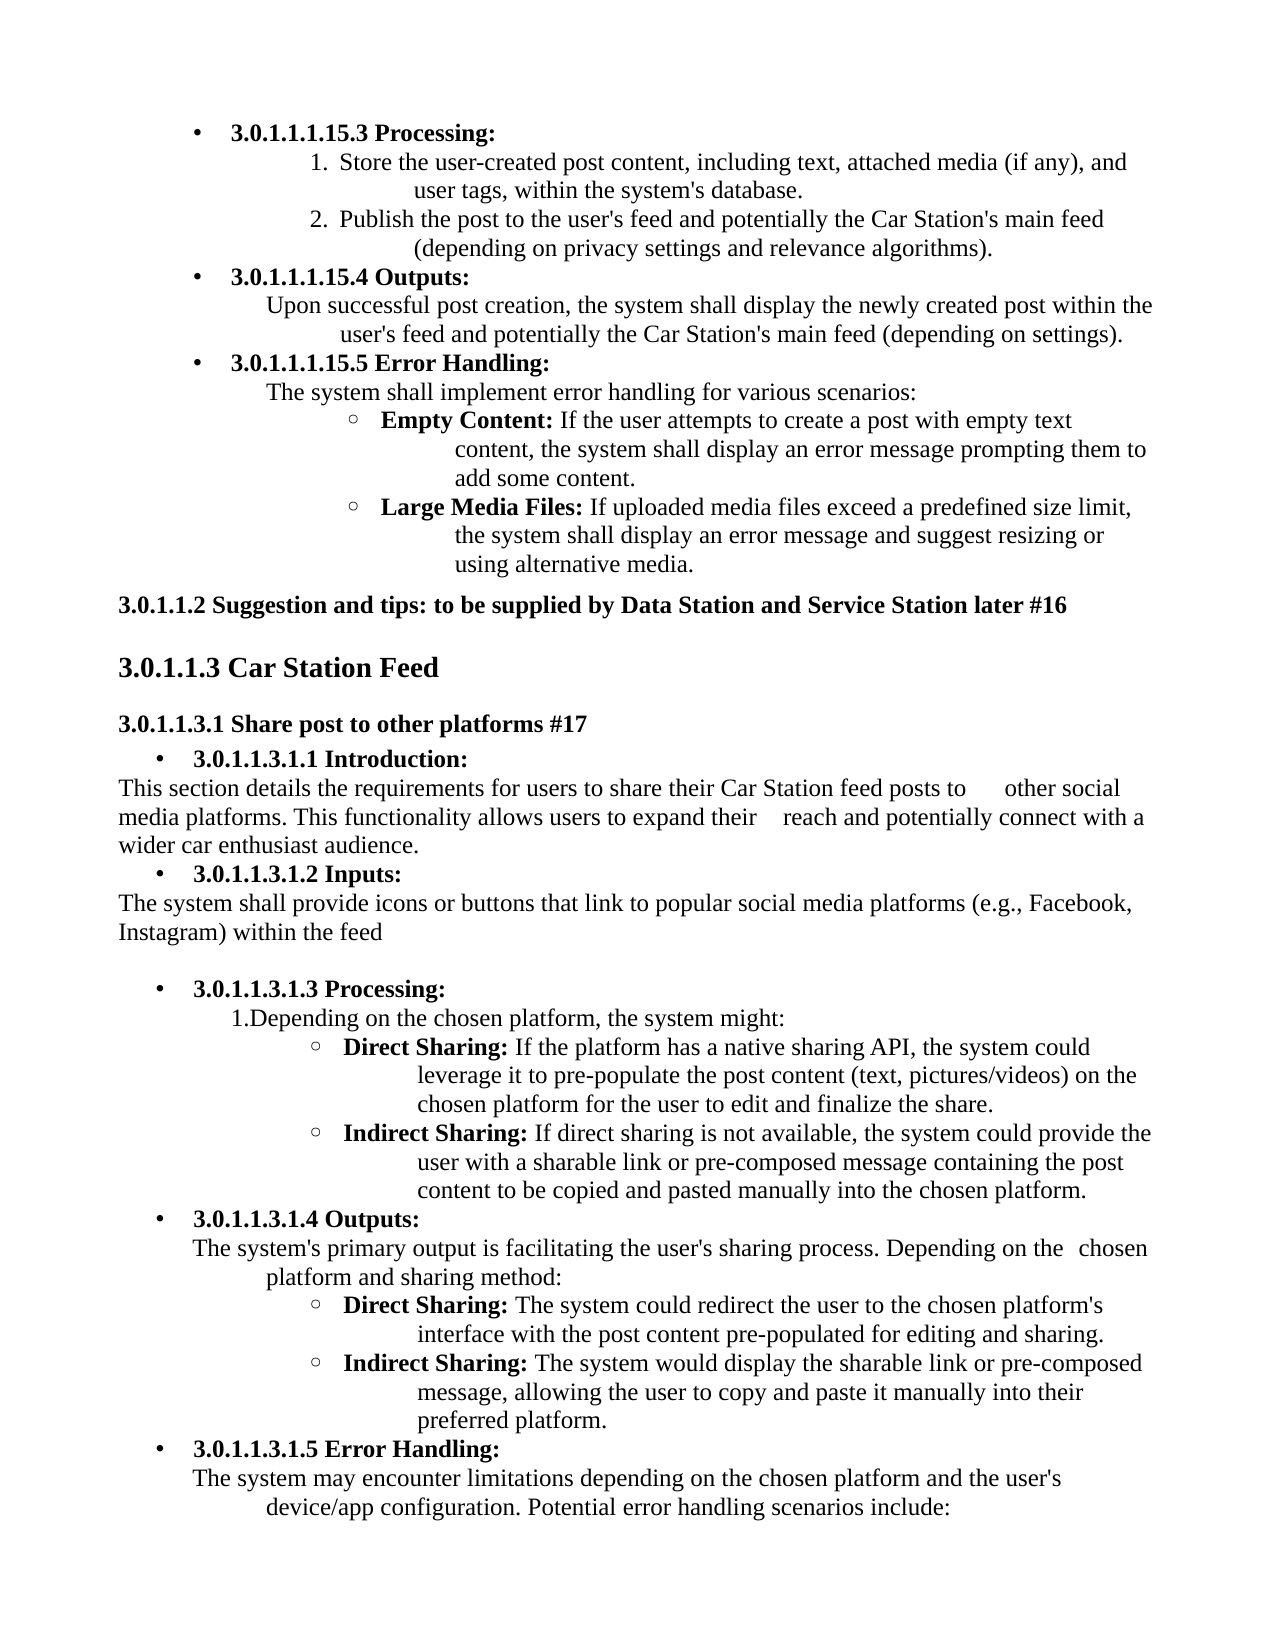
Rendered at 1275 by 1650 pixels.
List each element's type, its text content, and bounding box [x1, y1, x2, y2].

text The system may encounter limitations depending on the chosen platform and the user's device/app configuration. Potential error handling scenarios include: [192, 1463, 1157, 1520]
text This section details the requirements for users to share their Car Station feed posts to other social media platforms. This functionality allows users to expand their reach and potentially connect with a wider car enthusiast audience. [118, 773, 1157, 859]
list Depending on the chosen platform, the system might: [118, 1003, 1157, 1032]
list Empty Content: If the user attempts to create a post with empty text content, the system shall display an error message prompting them to add some content. [343, 406, 1157, 492]
list Publish the post to the user's feed and potentially the Car Station's main feed (depending on privacy settings and relevance algorithms). [309, 204, 1157, 262]
list Indirect Sharing: If direct sharing is not available, the system could provide the user with a sharable link or pre-composed message containing the post content to be copied and pasted manually into the chosen platform. [306, 1118, 1157, 1204]
subtitle 3.0.1.1.2 Suggestion and tips: to be supplied by Data Station and Service Station later #16 [118, 591, 1157, 619]
list Indirect Sharing: The system would display the sharable link or pre-composed message, allowing the user to copy and paste it manually into their preferred platform. [306, 1348, 1157, 1434]
text Upon successful post creation, the system shall display the newly created post within the user's feed and potentially the Car Station's main feed (depending on settings). [266, 291, 1157, 348]
list 3.0.1.1.3.1.5 Error Handling: [156, 1434, 1157, 1463]
text The system's primary output is facilitating the user's sharing process. Depending on the chosen platform and sharing method: [192, 1233, 1157, 1290]
list Large Media Files: If uploaded media files exceed a predefined size limit, the system shall display an error message and suggest resizing or using alternative media. [343, 492, 1157, 578]
text The system shall implement error handling for various scenarios: [266, 377, 1157, 406]
text The system shall provide icons or buttons that link to popular social media platforms (e.g., Facebook, Instagram) within the feed [118, 888, 1157, 945]
list 3.0.1.1.1.15.3 Processing: [193, 118, 1157, 147]
list Direct Sharing: The system could redirect the user to the chosen platform's interface with the post content pre-populated for editing and sharing. [306, 1290, 1157, 1348]
list 3.0.1.1.3.1.1 Introduction: [156, 744, 1157, 773]
list Store the user-created post content, including text, attached media (if any), and user tags, within the system's database. [309, 147, 1157, 204]
subtitle 3.0.1.1.3.1 Share post to other platforms #17 [118, 709, 1157, 738]
list 3.0.1.1.1.15.4 Outputs: [193, 262, 1157, 291]
list 3.0.1.1.3.1.4 Outputs: [156, 1204, 1157, 1233]
list 3.0.1.1.3.1.2 Inputs: [156, 859, 1157, 888]
list 3.0.1.1.1.15.5 Error Handling: [193, 348, 1157, 377]
list 3.0.1.1.3.1.3 Processing: [156, 974, 1157, 1003]
subtitle 3.0.1.1.3 Car Station Feed [118, 651, 1157, 684]
list Direct Sharing: If the platform has a native sharing API, the system could leverage it to pre-populate the post content (text, pictures/videos) on the chosen platform for the user to edit and finalize the share. [306, 1032, 1157, 1118]
